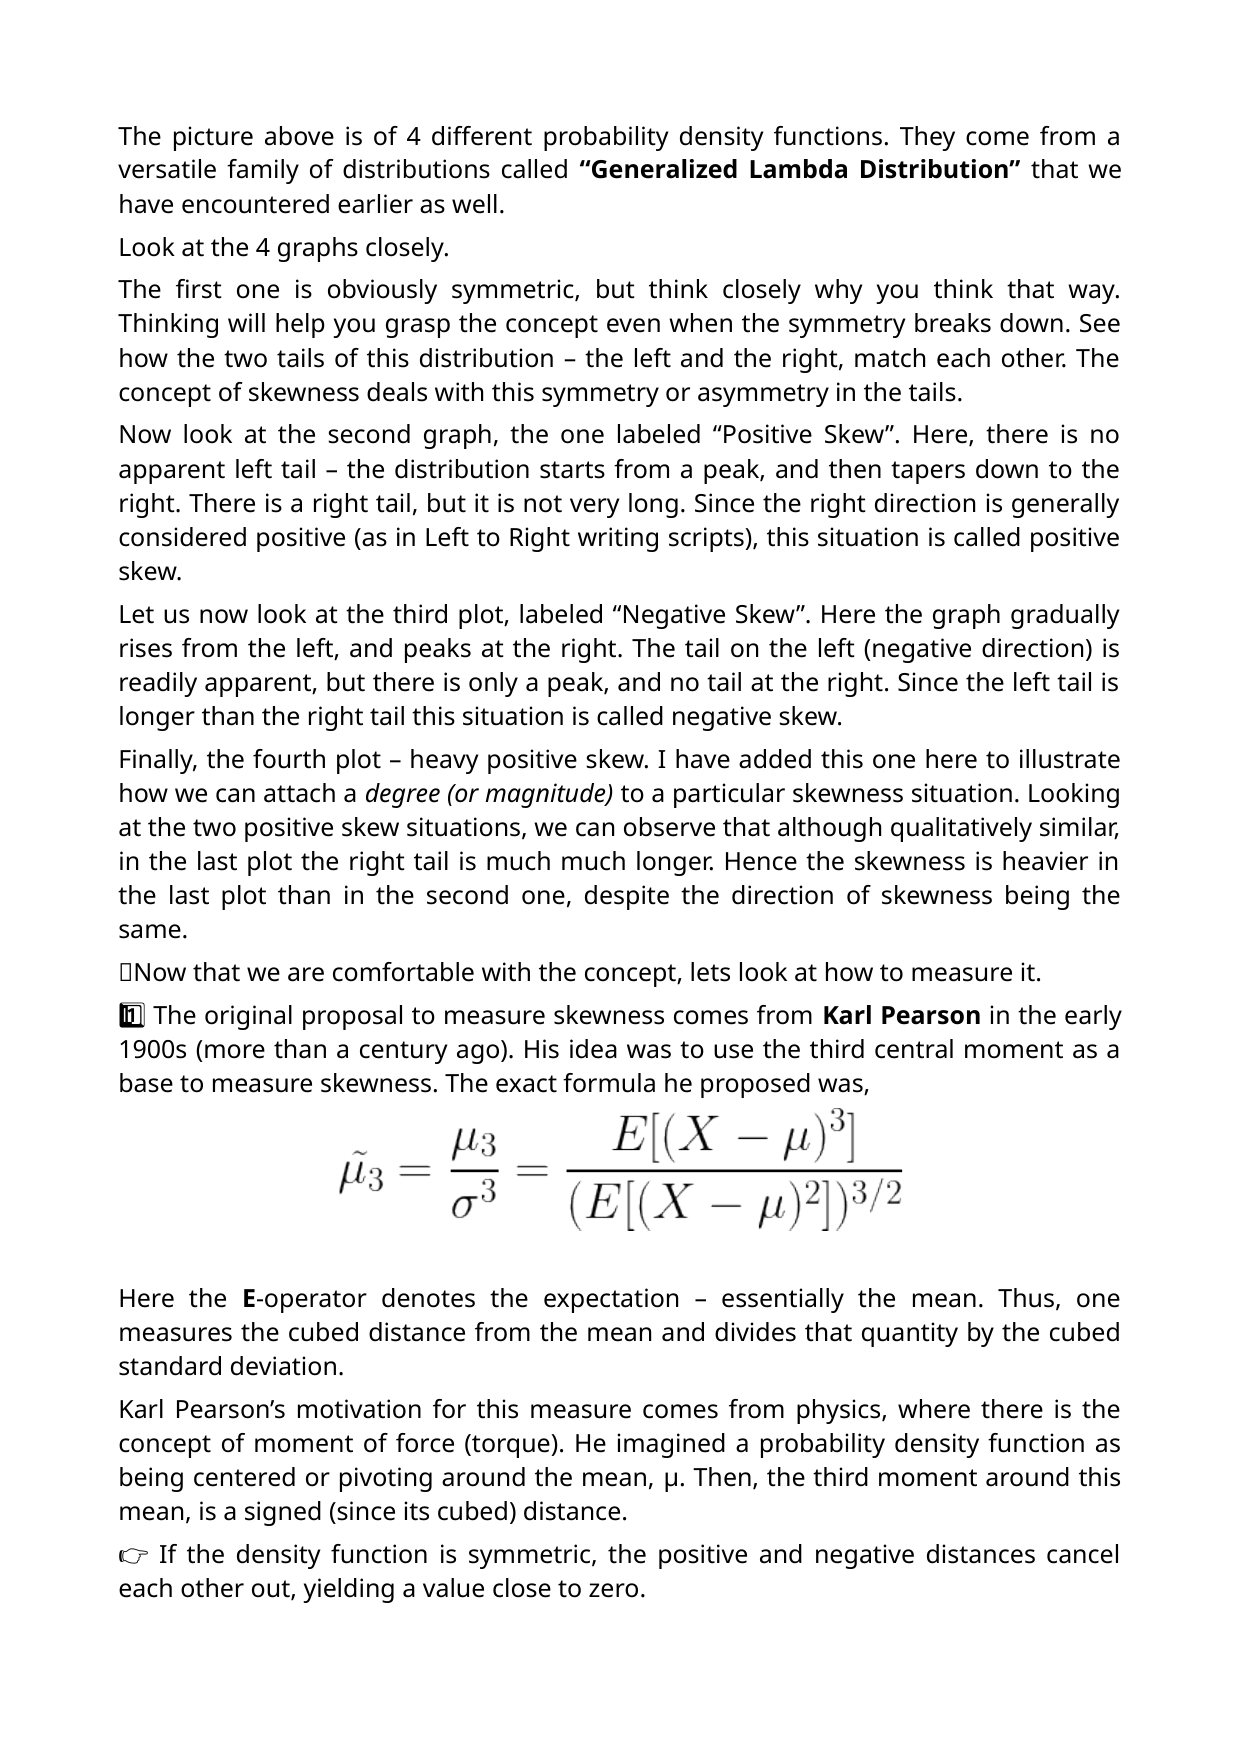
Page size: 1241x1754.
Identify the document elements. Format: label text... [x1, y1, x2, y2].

text The picture above is of 4 different probability density functions. They come from a versatile family of distributions called “Generalized Lambda Distribution” that we have encountered earlier as well. [118, 118, 1122, 220]
text 1️⃣ The original proposal to measure skewness comes from Karl Pearson in the early 1900s (more than a century ago). His idea was to use the third central moment as a base to measure skewness. The exact formula he proposed was, [118, 998, 1122, 1100]
text The first one is obviously symmetric, but think closely why you think that way. Thinking will help you grasp the concept even when the symmetry breaks down. See how the two tails of this distribution – the left and the right, match each other. The concept of skewness deals with this symmetry or asymmetry in the tails. [118, 272, 1122, 408]
text Now look at the second graph, the one labeled “Positive Skew”. Here, there is no apparent left tail – the distribution starts from a peak, and then tapers down to the right. There is a right tail, but it is not very long. Since the right direction is generally considered positive (as in Left to Right writing scripts), this situation is called positive skew. [118, 417, 1122, 587]
text Karl Pearson’s motivation for this measure comes from physics, where there is the concept of moment of force (torque). He imagined a probability density function as being centered or pivoting around the mean, μ. Then, the third moment around this mean, is a signed (since its cubed) distance. [118, 1391, 1122, 1528]
text Here the E-operator denotes the expectation – essentially the mean. Thus, one measures the cubed distance from the mean and divides that quantity by the cubed standard deviation. [118, 1280, 1122, 1382]
text Look at the 4 graphs closely. [118, 229, 1122, 263]
picture [338, 1108, 903, 1231]
text 💡Now that we are comfortable with the concept, lets look at how to measure it. [118, 955, 1122, 989]
text 👉 If the density function is symmetric, the positive and negative distances cancel each other out, yielding a value close to zero. [118, 1536, 1122, 1604]
text Let us now look at the third plot, labeled “Negative Skew”. Here the graph gradually rises from the left, and peaks at the right. The tail on the left (negative direction) is readily apparent, but there is only a peak, and no tail at the right. Since the left tail is longer than the right tail this situation is called negative skew. [118, 596, 1122, 733]
text Finally, the fourth plot – heavy positive skew. I have added this one here to illustrate how we can attach a degree (or magnitude) to a particular skewness situation. Looking at the two positive skew situations, we can observe that although qualitatively similar, in the last plot the right tail is much much longer. Hence the skewness is heavier in the last plot than in the second one, despite the direction of skewness being the same. [118, 741, 1122, 946]
